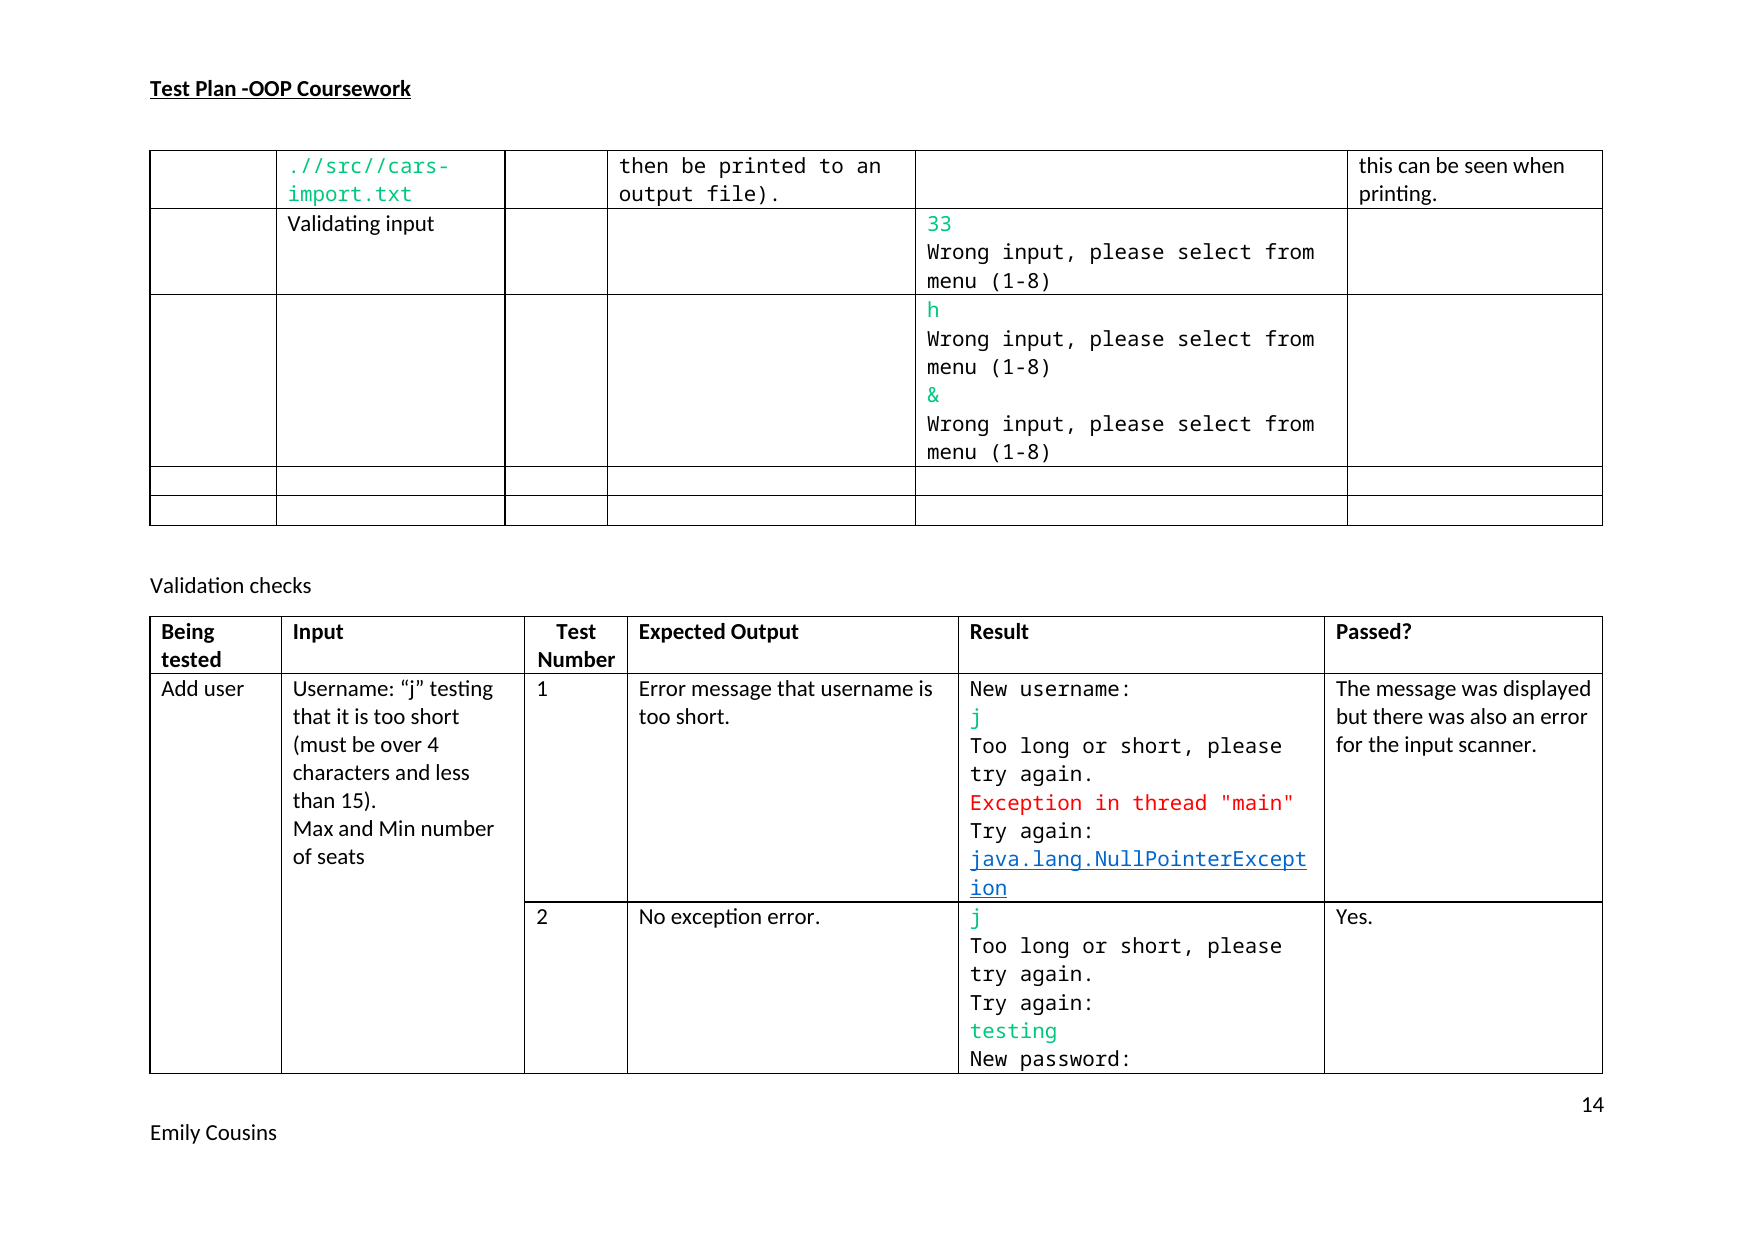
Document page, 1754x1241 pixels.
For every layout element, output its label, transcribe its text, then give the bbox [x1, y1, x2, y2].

table_cell [277, 496, 504, 525]
table_cell [1348, 496, 1602, 525]
table_cell [916, 467, 1347, 495]
table_cell No exception error. [628, 903, 958, 1073]
table_cell .//src//cars-import.txt [277, 151, 504, 208]
table_cell [151, 496, 276, 525]
table_cell then be printed to an output file). [608, 151, 915, 208]
table_cell Yes. [1325, 903, 1602, 1073]
table_cell [608, 467, 915, 495]
table_cell [916, 151, 1347, 208]
table_cell [151, 467, 276, 495]
table_cell Add user [151, 674, 281, 1073]
table_cell The message was displayed but there was also an error for the input scanner. [1325, 674, 1602, 901]
table_header Expected Output [628, 617, 958, 673]
table_cell Username: “j” testing that it is too short (must be over 4 characters and less than 15). Max and Min number of seats [282, 674, 524, 1073]
table_cell [506, 496, 607, 525]
table_header Input [282, 617, 524, 673]
table_cell Validating input [277, 209, 504, 294]
table_header Passed? [1325, 617, 1602, 673]
table_cell this can be seen when printing. [1348, 151, 1602, 208]
table_cell [1348, 295, 1602, 466]
table_cell [608, 496, 915, 525]
table_header Test Number [525, 617, 627, 673]
table_cell [506, 295, 607, 466]
table_cell [916, 496, 1347, 525]
table_cell h Wrong input, please select from menu (1-8) & Wrong input, please select from menu (1-8) [916, 295, 1347, 466]
table_cell [608, 209, 915, 294]
table_cell 1 [525, 674, 627, 901]
table_cell [1348, 467, 1602, 495]
table_cell [1348, 209, 1602, 294]
text Validation checks [150, 571, 1604, 599]
table_cell [506, 467, 607, 495]
table_cell [151, 295, 276, 466]
table_cell 33 Wrong input, please select from menu (1-8) [916, 209, 1347, 294]
table_cell j Too long or short, please try again. Try again: testing New password: [959, 903, 1324, 1073]
table_cell [277, 295, 504, 466]
table_cell [151, 209, 276, 294]
table_cell New username: j Too long or short, please try again. Exception in thread "main" Try again: java.lang.NullPointerException [959, 674, 1324, 901]
table_cell Error message that username is too short. [628, 674, 958, 901]
table_cell [506, 151, 607, 208]
table_header Being tested [151, 617, 281, 673]
table_cell [277, 467, 504, 495]
table_cell [151, 151, 276, 208]
table_cell [608, 295, 915, 466]
table_cell 2 [525, 903, 627, 1073]
table_cell [506, 209, 607, 294]
table_header Result [959, 617, 1324, 673]
